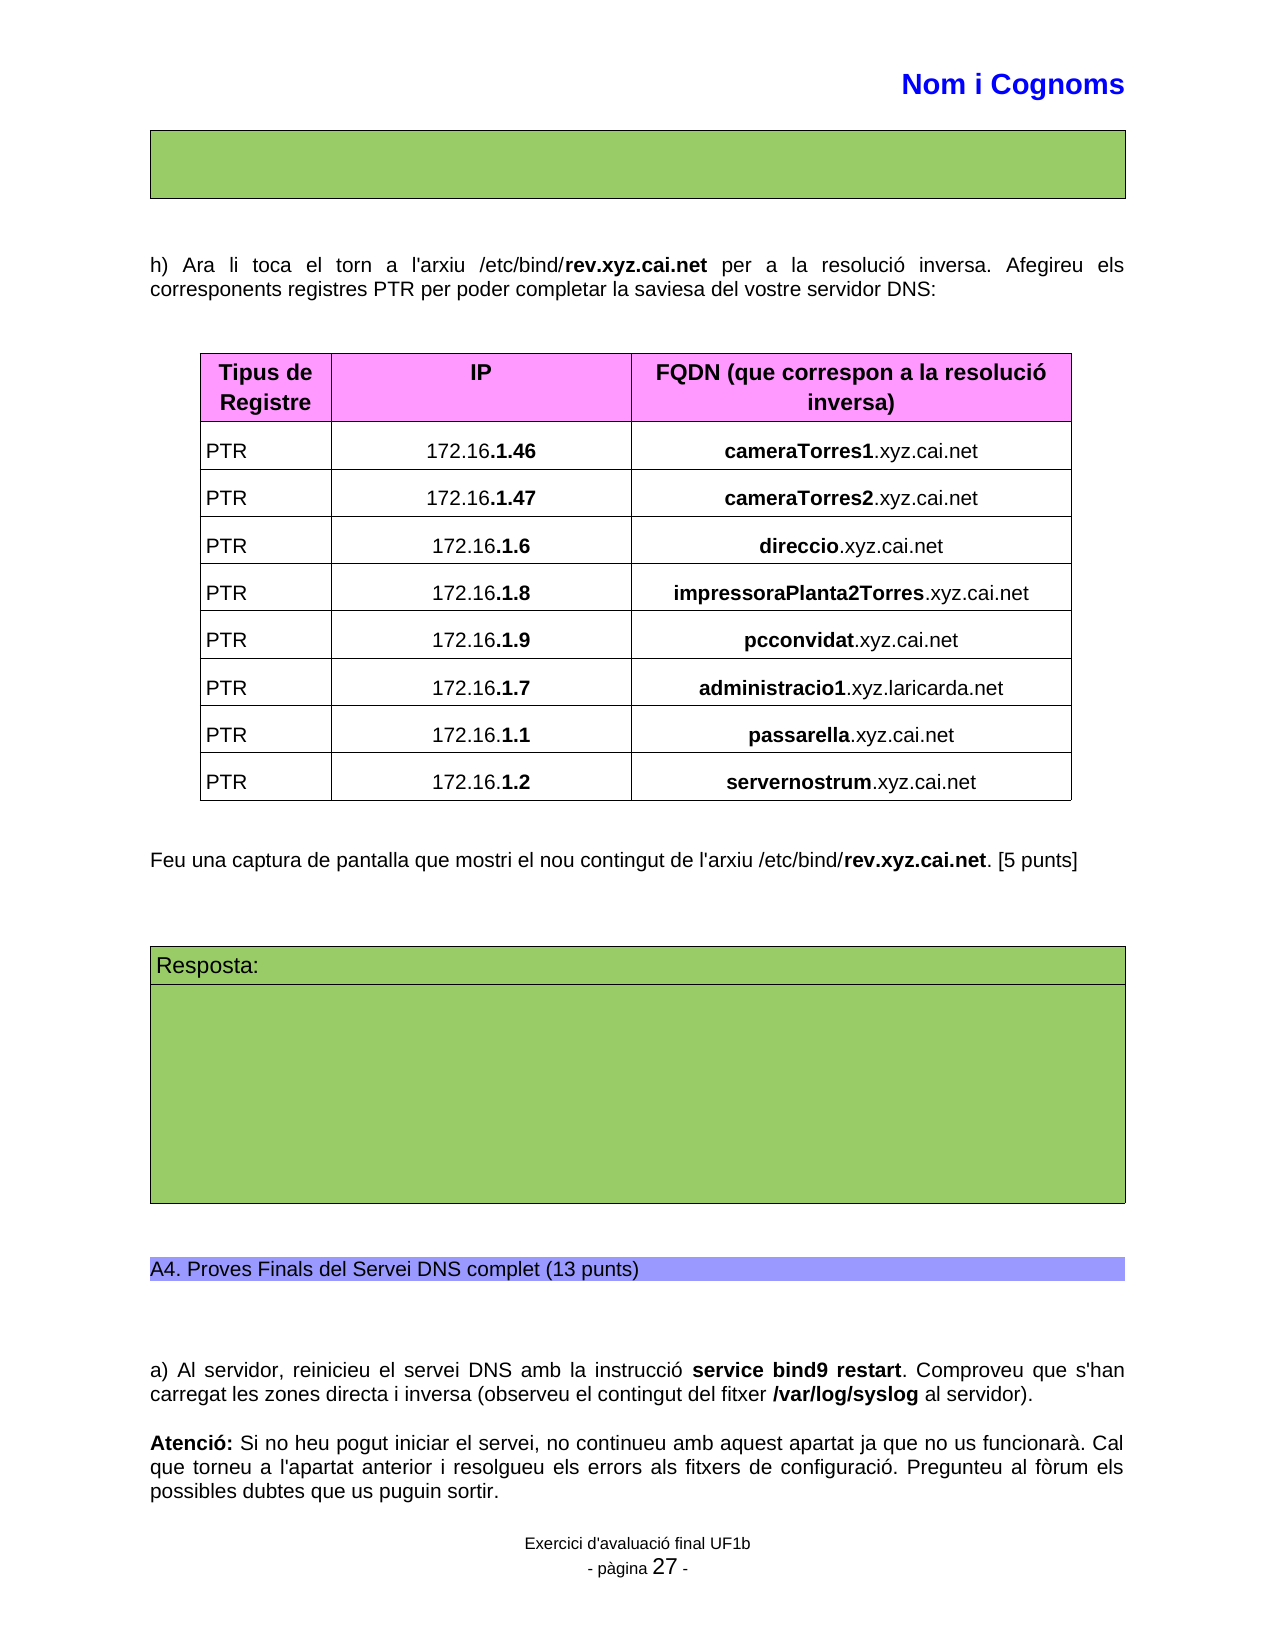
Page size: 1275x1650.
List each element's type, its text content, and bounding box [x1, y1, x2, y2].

table_cell [151, 985, 1125, 1203]
table_cell PTR [201, 422, 331, 468]
table_cell administracio1.xyz.laricarda.net [632, 659, 1071, 705]
table_header Resposta: [151, 947, 1125, 984]
table_cell PTR [201, 659, 331, 705]
table_cell pcconvidat.xyz.cai.net [632, 611, 1071, 658]
table_cell 172.16.1.2 [332, 753, 631, 799]
table_cell PTR [201, 564, 331, 610]
table_cell PTR [201, 611, 331, 658]
table_cell servernostrum.xyz.cai.net [632, 753, 1071, 799]
text Atenció: Si no heu pogut iniciar el servei, no continueu amb aquest apartat ja que no us funcionarà. Cal que torneu a l'apartat anterior i resolgueu els errors als fitxers de configuració. Pregunteu al fòrum els possibles dubtes que us puguin sortir. [150, 1431, 1125, 1502]
table_cell PTR [201, 470, 331, 516]
table_cell [151, 131, 1125, 198]
table_header IP [332, 354, 631, 421]
table_cell 172.16.1.1 [332, 706, 631, 752]
table_cell 172.16.1.7 [332, 659, 631, 705]
table_cell PTR [201, 753, 331, 799]
table_cell direccio.xyz.cai.net [632, 517, 1071, 563]
table_cell 172.16.1.8 [332, 564, 631, 610]
table_header FQDN (que correspon a la resolució inversa) [632, 354, 1071, 421]
table_header Tipus de Registre [201, 354, 331, 421]
table_cell cameraTorres1.xyz.cai.net [632, 422, 1071, 468]
table_cell 172.16.1.6 [332, 517, 631, 563]
table_cell passarella.xyz.cai.net [632, 706, 1071, 752]
table_cell 172.16.1.46 [332, 422, 631, 468]
text Feu una captura de pantalla que mostri el nou contingut de l'arxiu /etc/bind/rev.xyz.cai.net. [5 punts] [150, 848, 1125, 872]
table_cell PTR [201, 706, 331, 752]
table_cell PTR [201, 517, 331, 563]
table_cell impressoraPlanta2Torres.xyz.cai.net [632, 564, 1071, 610]
text A4. Proves Finals del Servei DNS complet (13 punts) [150, 1257, 1125, 1281]
table_cell 172.16.1.47 [332, 470, 631, 516]
text a) Al servidor, reinicieu el servei DNS amb la instrucció service bind9 restart. Comproveu que s'han carregat les zones directa i inversa (observeu el contingut del fitxer /var/log/syslog al servidor). [150, 1358, 1125, 1406]
table_cell 172.16.1.9 [332, 611, 631, 658]
table_cell cameraTorres2.xyz.cai.net [632, 470, 1071, 516]
text h) Ara li toca el torn a l'arxiu /etc/bind/rev.xyz.cai.net per a la resolució inversa. Afegireu els corresponents registres PTR per poder completar la saviesa del vostre servidor DNS: [150, 253, 1125, 301]
